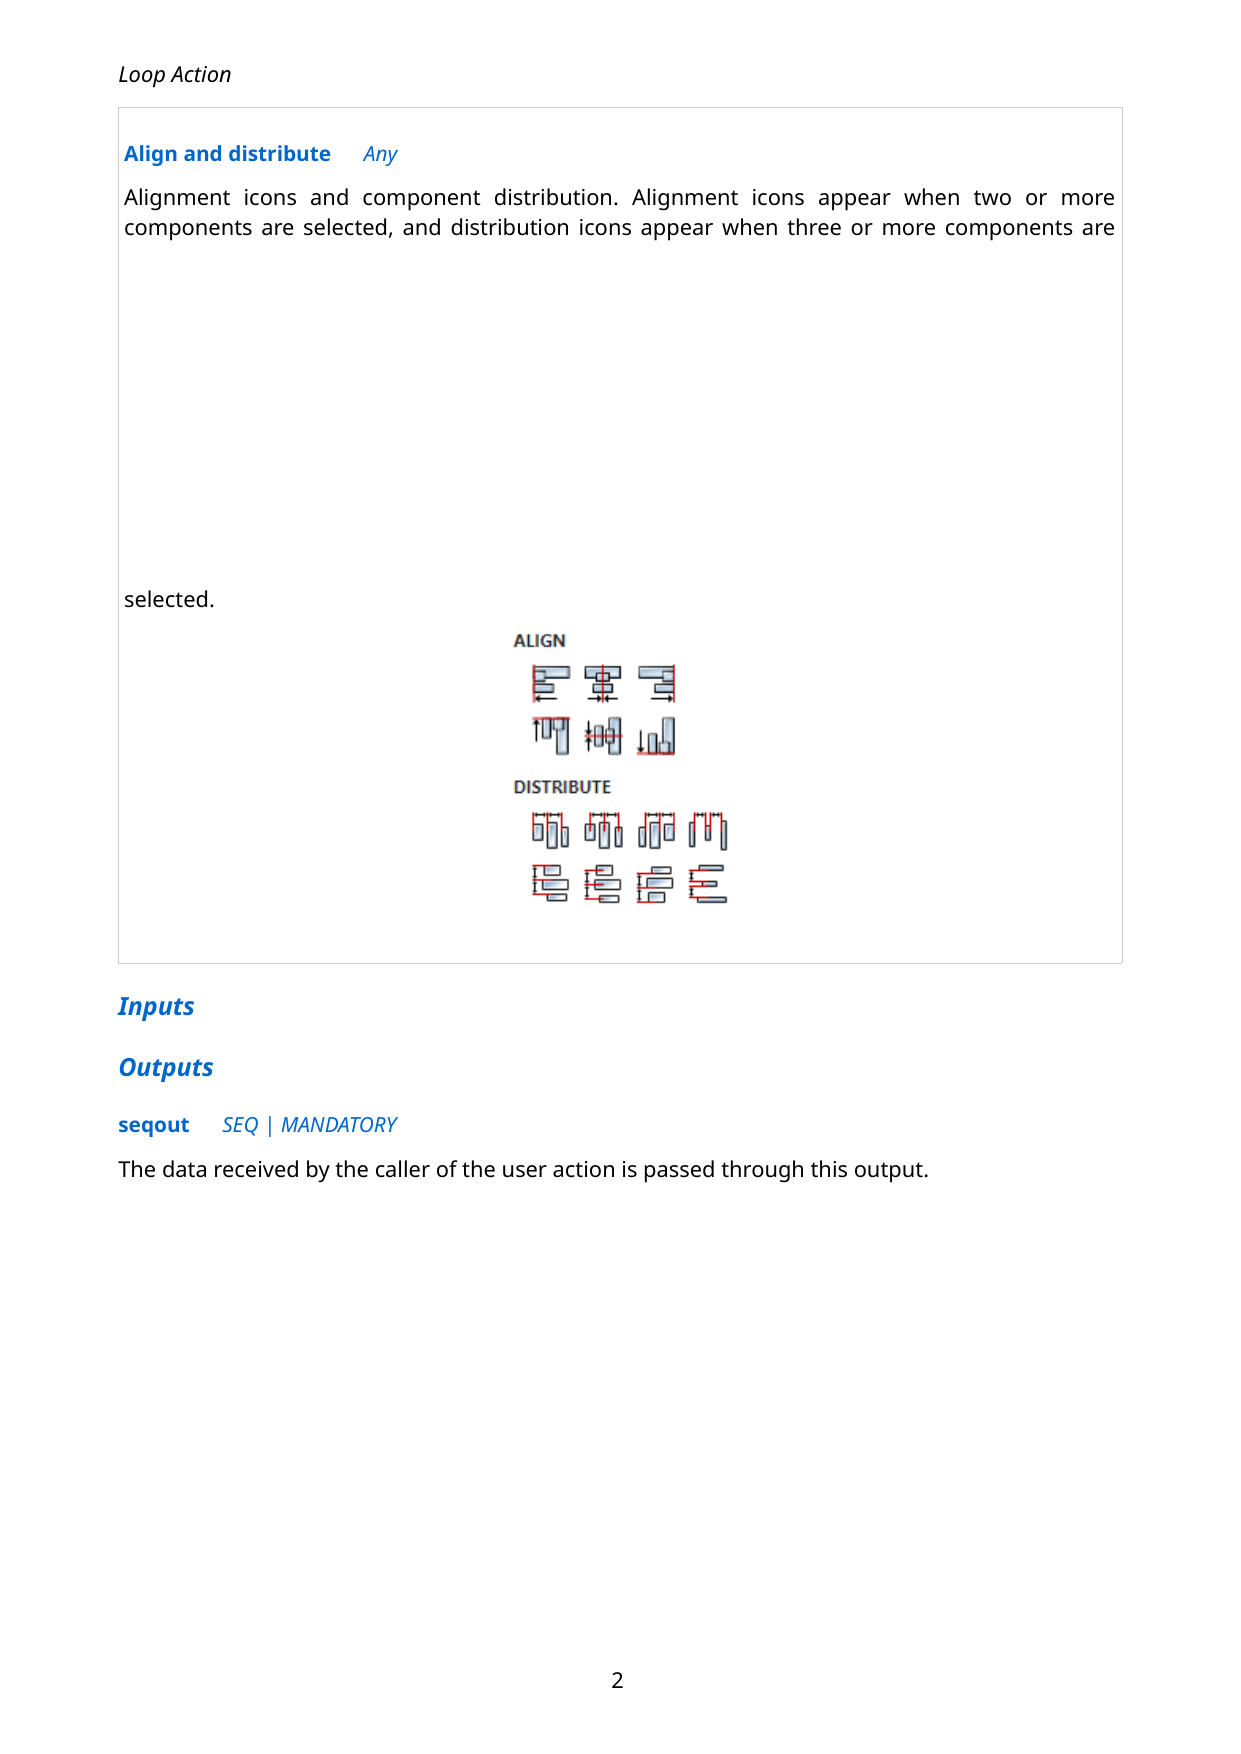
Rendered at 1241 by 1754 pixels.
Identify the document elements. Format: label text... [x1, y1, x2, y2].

subtitle Inputs [118, 989, 1122, 1023]
table_cell Align and distribute Any Alignment icons and component distribution. Alignment icons appear when two or more components are selected, and distribution icons appear when three or more components are selected. [119, 108, 1122, 962]
subtitle seqout SEQ | MANDATORY [118, 1110, 1122, 1139]
subtitle Outputs [118, 1050, 1122, 1084]
text The data received by the caller of the user action is passed through this output. [118, 1153, 1122, 1183]
picture [490, 625, 750, 916]
